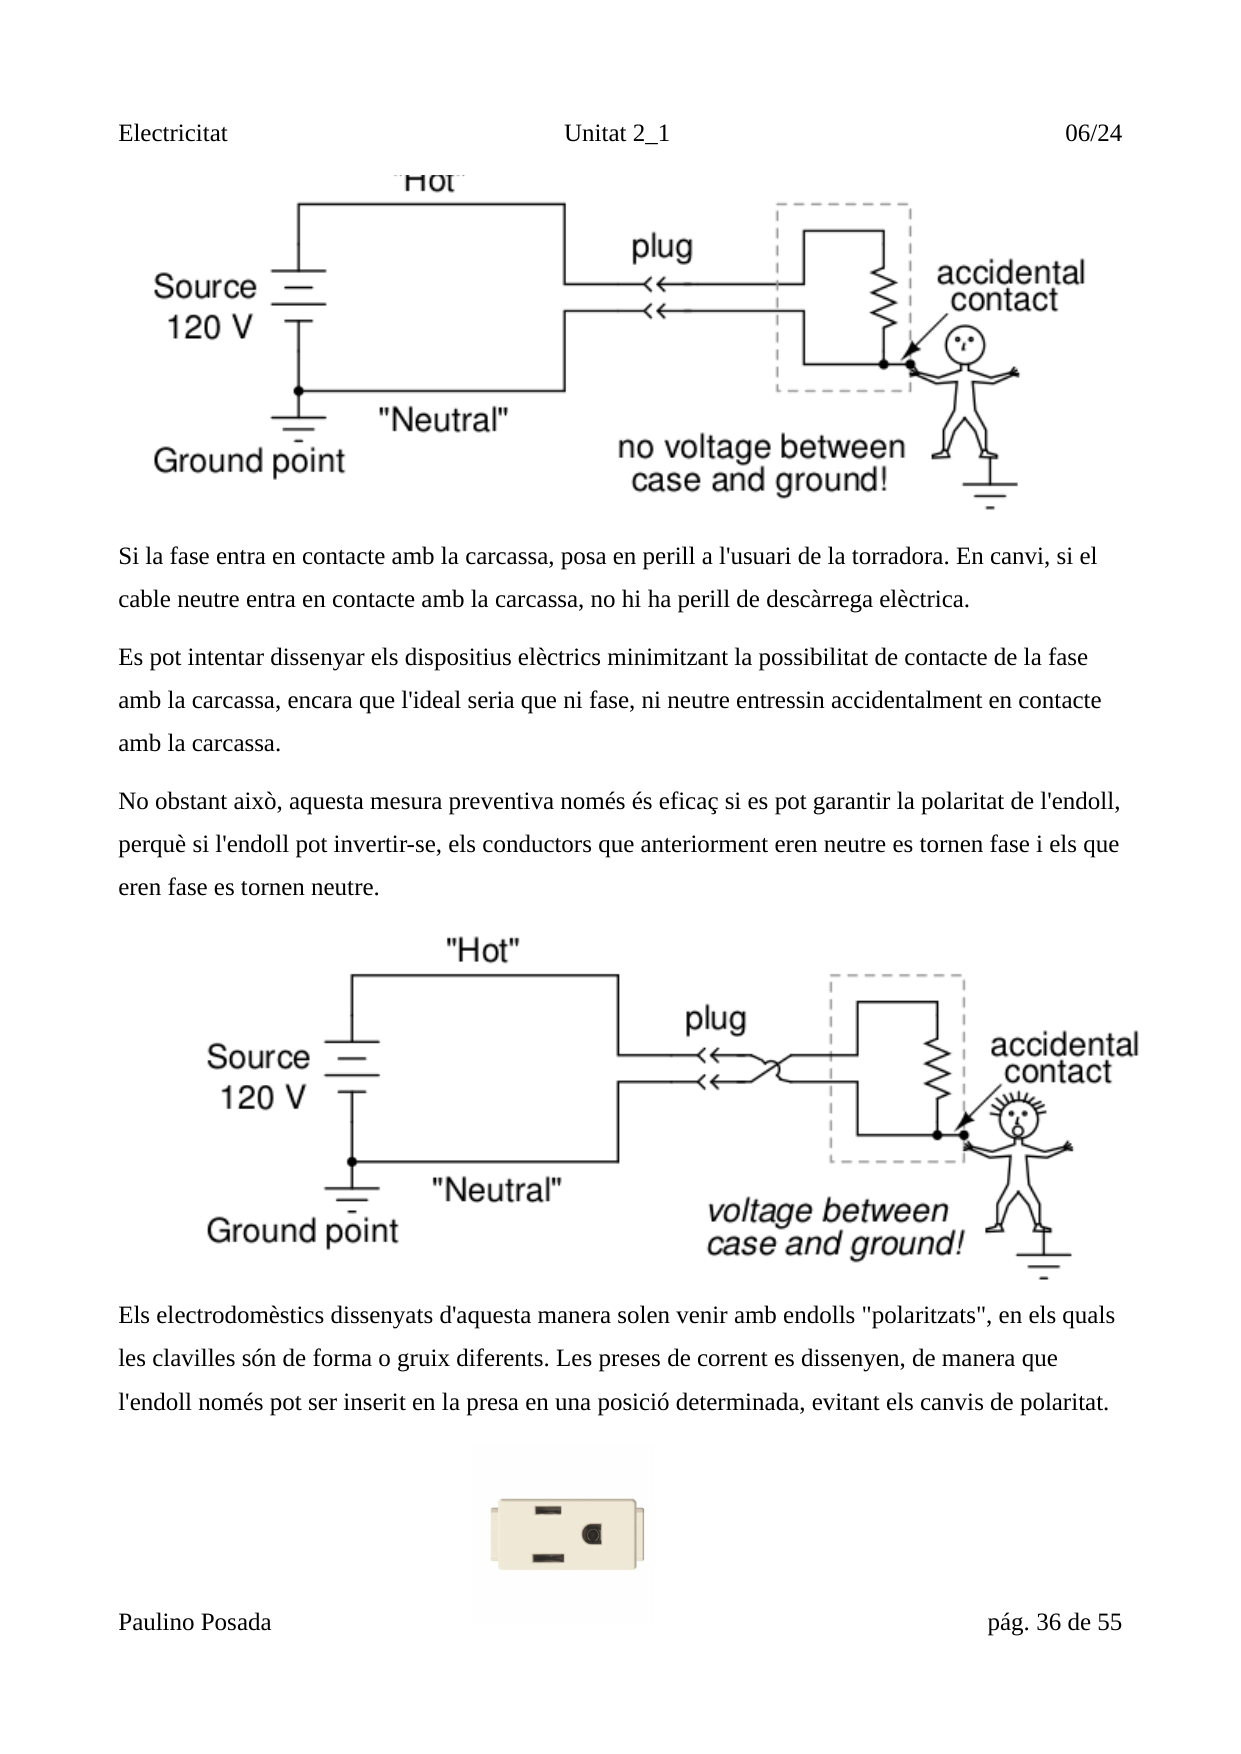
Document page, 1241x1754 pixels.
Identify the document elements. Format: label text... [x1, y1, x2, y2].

text Si la fase entra en contacte amb la carcassa, posa en perill a l'usuari de la torradora. En canvi, si el cable neutre entra en contacte amb la carcassa, no hi ha perill de descàrrega elèctrica. [118, 176, 1122, 613]
text Els electrodomèstics dissenyats d'aquesta manera solen venir amb endolls "polaritzats", en els quals les clavilles són de forma o gruix diferents. Les preses de corrent es dissenyen, de manera que l'endoll només pot ser inserit en la presa en una posició determinada, evitant els canvis de polaritat. [118, 930, 1122, 1415]
picture [147, 175, 1093, 527]
text Es pot intentar dissenyar els dispositius elèctrics minimitzant la possibilitat de contacte de la fase amb la carcassa, encara que l'ideal seria que ni fase, ni neutre entressin accidentalment en contacte amb la carcassa. [118, 642, 1122, 757]
text No obstant això, aquesta mesura preventiva només és eficaç si es pot garantir la polaritat de l'endoll, perquè si l'endoll pot invertir-se, els conductors que anteriorment eren neutre es tornen fase i els que eren fase es tornen neutre. [118, 786, 1122, 901]
picture [205, 929, 1153, 1286]
picture [473, 1444, 654, 1625]
